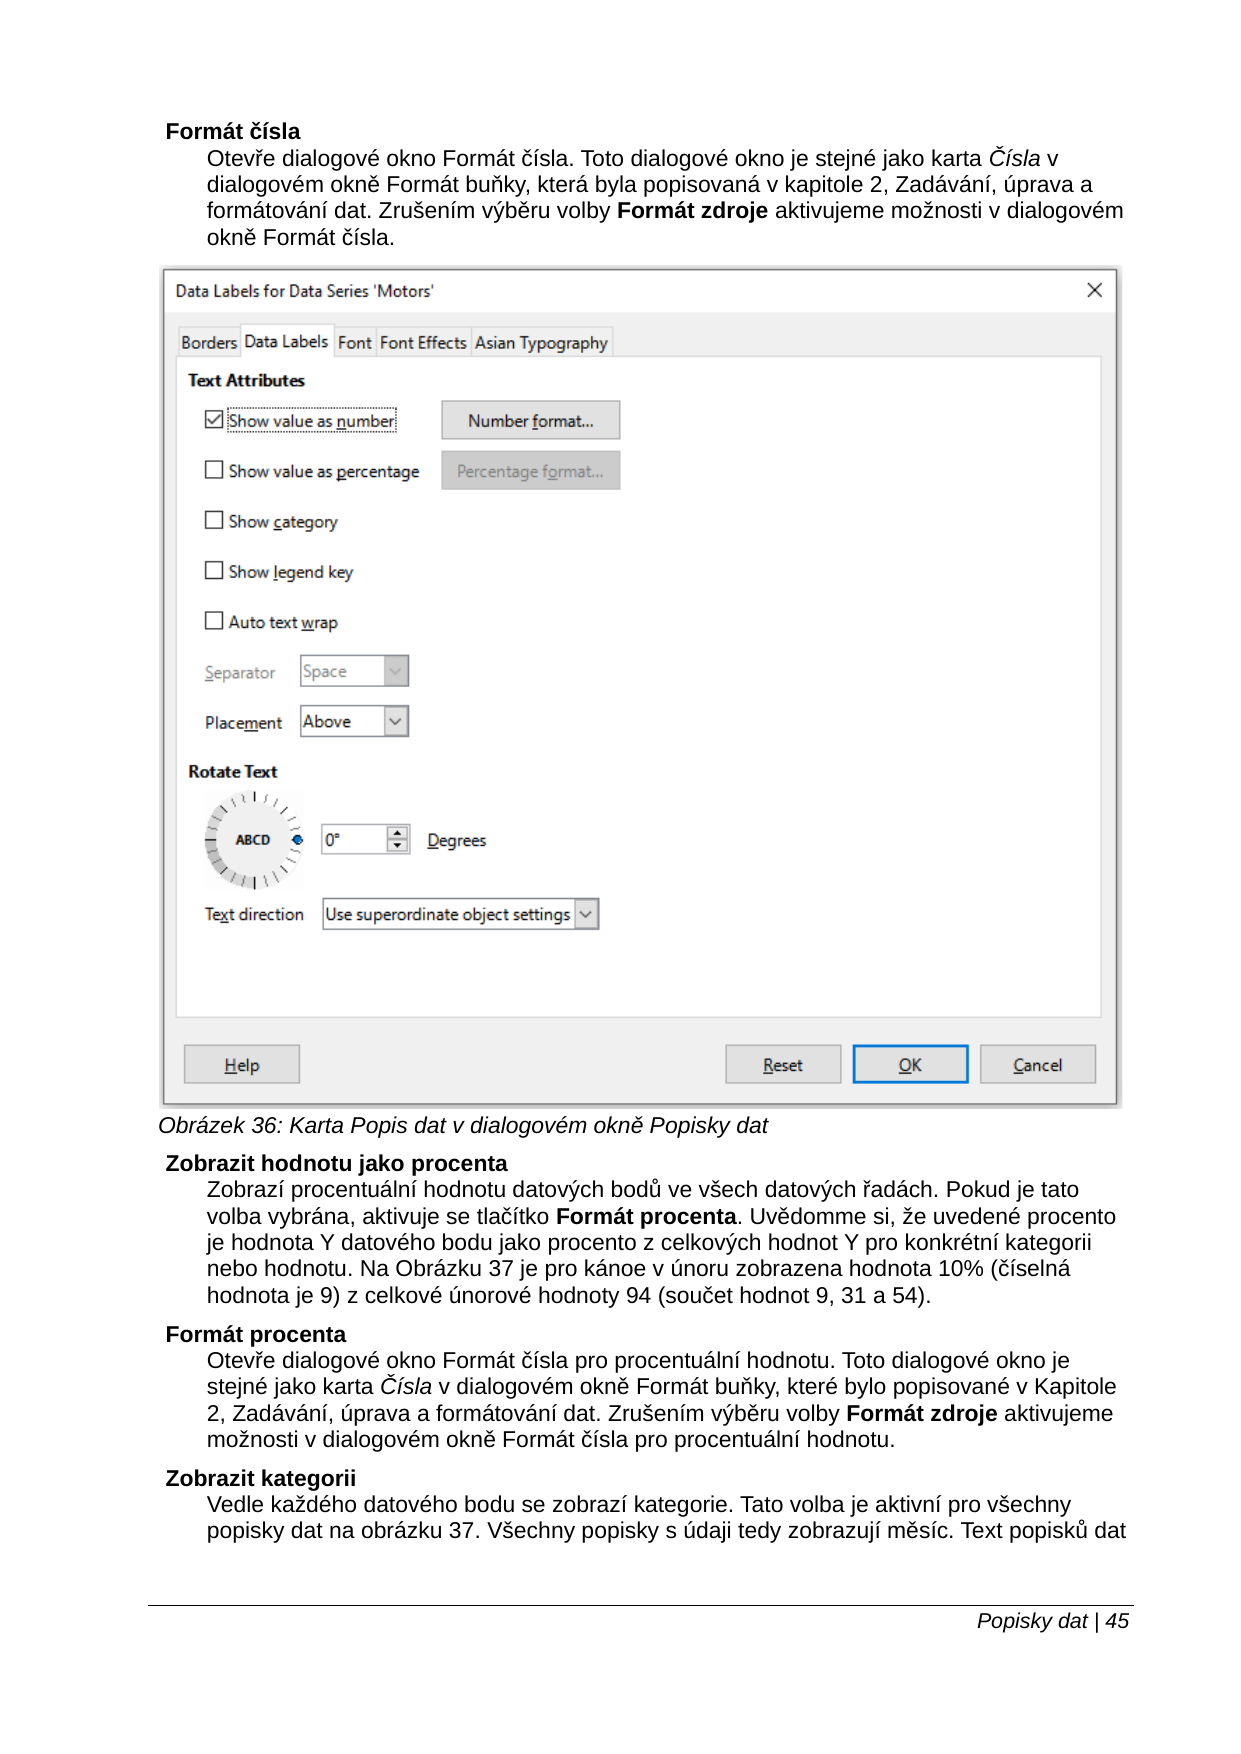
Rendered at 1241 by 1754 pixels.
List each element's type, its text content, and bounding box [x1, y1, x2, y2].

text Obrázek 36: Karta Popis dat v dialogovém okně Popisky dat [156, 262, 1125, 1138]
text Otevře dialogové okno Formát čísla. Toto dialogové okno je stejné jako karta Čísla v dialogovém okně Formát buňky, která byla popisovaná v kapitole 2, Zadávání, úprava a formátování dat. Zrušením výběru volby Formát zdroje aktivujeme možnosti v dialogovém okně Formát čísla. [207, 144, 1134, 250]
text Zobrazit kategorii [165, 1465, 1134, 1491]
picture [159, 265, 1123, 1109]
text Formát procenta [165, 1321, 1134, 1347]
text Zobrazit hodnotu jako procenta [165, 1150, 1134, 1176]
text Zobrazí procentuální hodnotu datových bodů ve všech datových řadách. Pokud je tato volba vybrána, aktivuje se tlačítko Formát procenta. Uvědomme si, že uvedené procento je hodnota Y datového bodu jako procento z celkových hodnot Y pro konkrétní kategorii nebo hodnotu. Na Obrázku 37 je pro kánoe v únoru zobrazena hodnota 10% (číselná hodnota je 9) z celkové únorové hodnoty 94 (součet hodnot 9, 31 a 54). [207, 1176, 1134, 1308]
text Vedle každého datového bodu se zobrazí kategorie. Tato volba je aktivní pro všechny popisky dat na obrázku 37. Všechny popisky s údaji tedy zobrazují měsíc. Text popisků dat [207, 1491, 1134, 1544]
text Otevře dialogové okno Formát čísla pro procentuální hodnotu. Toto dialogové okno je stejné jako karta Čísla v dialogovém okně Formát buňky, které bylo popisované v Kapitole 2, Zadávání, úprava a formátování dat. Zrušením výběru volby Formát zdroje aktivujeme možnosti v dialogovém okně Formát čísla pro procentuální hodnotu. [207, 1347, 1134, 1452]
text Formát čísla [165, 118, 1134, 144]
